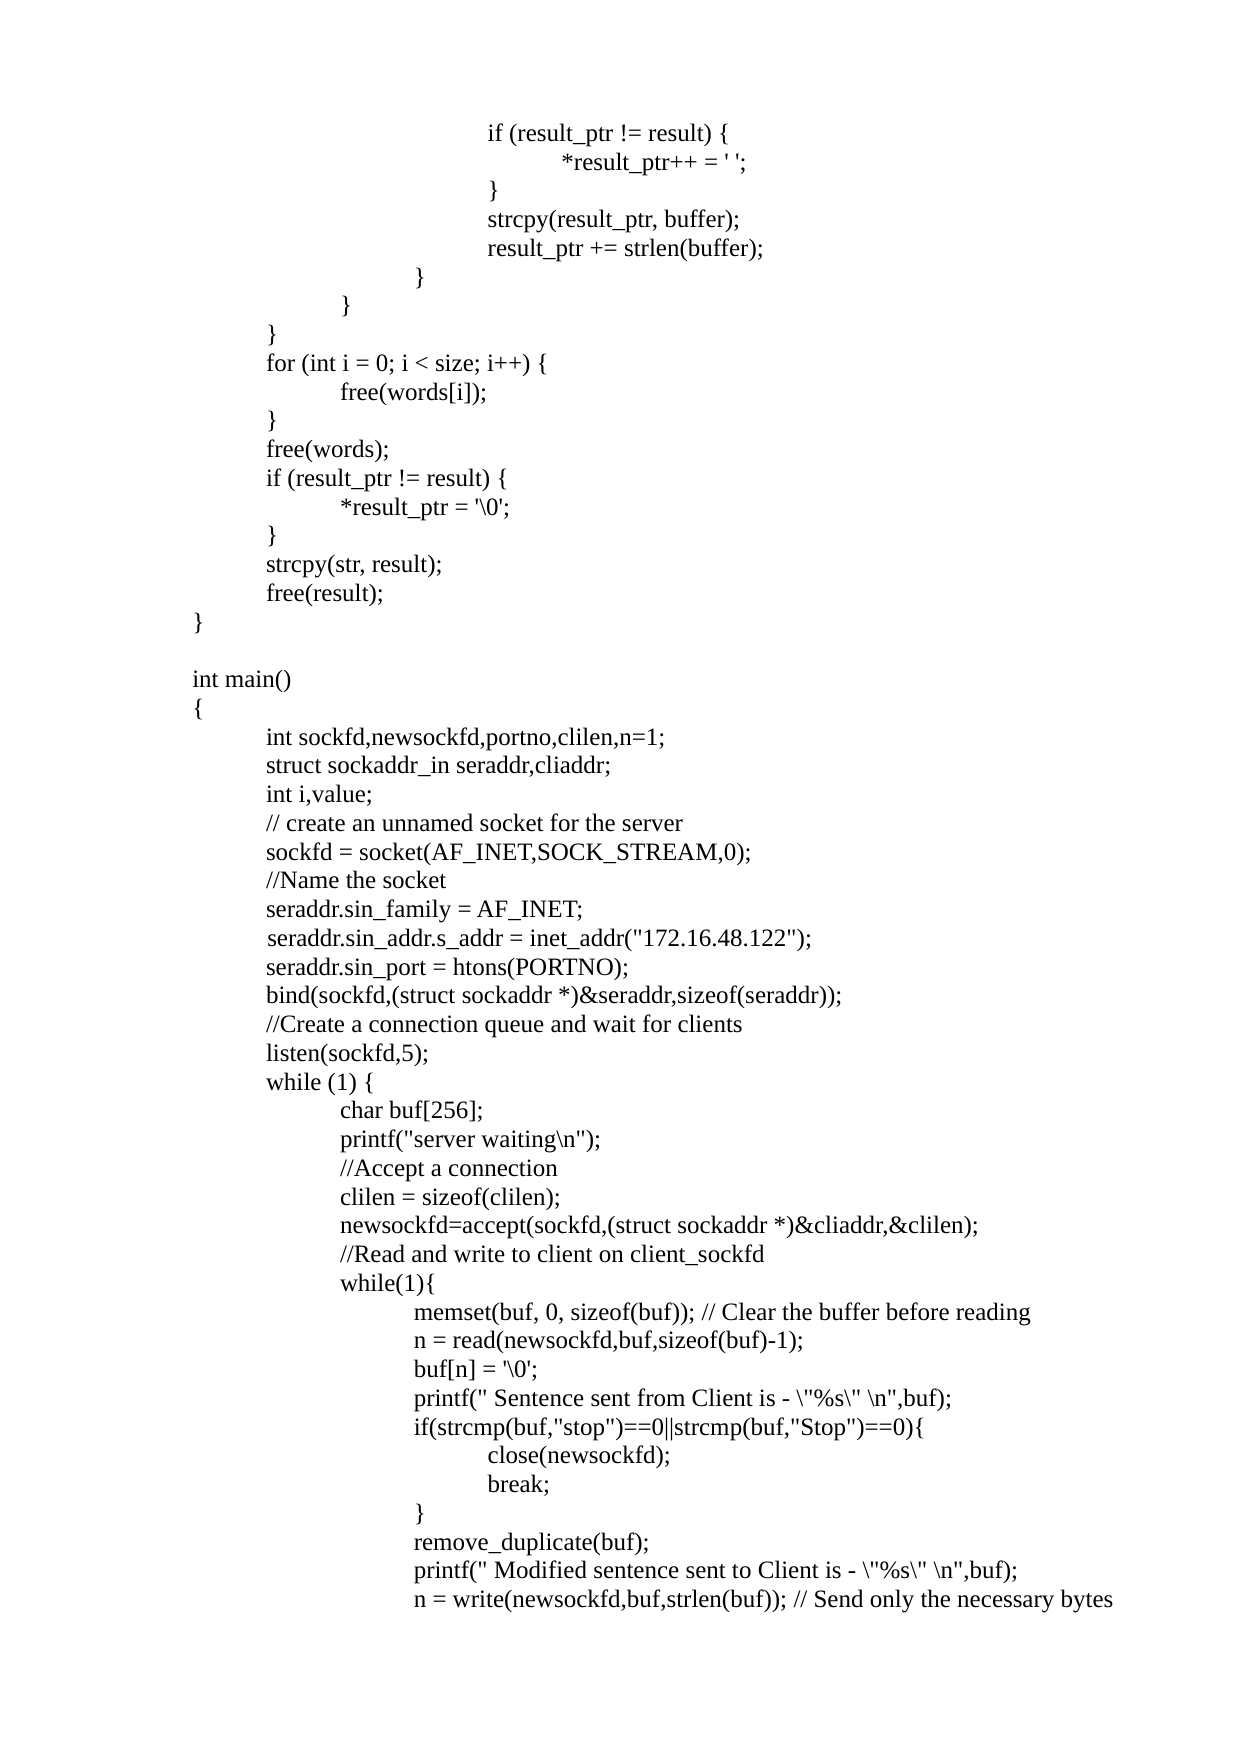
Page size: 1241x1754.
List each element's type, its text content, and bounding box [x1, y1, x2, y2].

text printf(" Modified sentence sent to Client is - \"%s\" \n",buf); [413, 1556, 1122, 1584]
text } [192, 607, 1122, 636]
text while (1) { [266, 1067, 1122, 1096]
text strcpy(str, result); [266, 549, 1122, 578]
text //Accept a connection [340, 1153, 1122, 1182]
text char buf[256]; [340, 1096, 1122, 1124]
text } [487, 176, 1122, 204]
text for (int i = 0; i < size; i++) { [266, 348, 1122, 377]
text close(newsockfd); [487, 1441, 1122, 1469]
text clilen = sizeof(clilen); [340, 1182, 1122, 1211]
text seraddr.sin_port = htons(PORTNO); [266, 952, 1122, 981]
text sockfd = socket(AF_INET,SOCK_STREAM,0); [266, 837, 1122, 866]
text listen(sockfd,5); [266, 1038, 1122, 1067]
text if (result_ptr != result) { [266, 463, 1122, 492]
text if (result_ptr != result) { [487, 118, 1122, 147]
text int sockfd,newsockfd,portno,clilen,n=1; [266, 722, 1122, 751]
text *result_ptr = '\0'; [266, 492, 1122, 521]
text int main() [192, 664, 1122, 693]
text result_ptr += strlen(buffer); [487, 233, 1122, 262]
text } [413, 1498, 1122, 1527]
text seraddr.sin_addr.s_addr = inet_addr("172.16.48.122"); [192, 923, 1122, 952]
text printf(" Sentence sent from Client is - \"%s\" \n",buf); [413, 1383, 1122, 1412]
text struct sockaddr_in seraddr,cliaddr; [266, 751, 1122, 779]
text } [413, 262, 1122, 291]
text printf("server waiting\n"); [340, 1124, 1122, 1153]
text free(words[i]); [266, 377, 1122, 406]
text { [192, 693, 1122, 722]
text *result_ptr++ = ' '; [487, 147, 1122, 176]
text //Read and write to client on client_sockfd [340, 1239, 1122, 1268]
text free(result); [266, 578, 1122, 607]
text //Create a connection queue and wait for clients [266, 1009, 1122, 1038]
text free(words); [266, 434, 1122, 463]
text while(1){ [340, 1268, 1122, 1297]
text n = read(newsockfd,buf,sizeof(buf)-1); [413, 1326, 1122, 1354]
text memset(buf, 0, sizeof(buf)); // Clear the buffer before reading [413, 1297, 1122, 1326]
text remove_duplicate(buf); [413, 1527, 1122, 1556]
text } [340, 291, 1122, 319]
text n = write(newsockfd,buf,strlen(buf)); // Send only the necessary bytes [413, 1584, 1122, 1613]
text if(strcmp(buf,"stop")==0||strcmp(buf,"Stop")==0){ [413, 1412, 1122, 1441]
text strcpy(result_ptr, buffer); [487, 204, 1122, 233]
text seraddr.sin_family = AF_INET; [266, 894, 1122, 923]
text //Name the socket [266, 866, 1122, 894]
text int i,value; [266, 779, 1122, 808]
text break; [487, 1469, 1122, 1498]
text bind(sockfd,(struct sockaddr *)&seraddr,sizeof(seraddr)); [266, 981, 1122, 1009]
text buf[n] = '\0'; [413, 1354, 1122, 1383]
text } [266, 406, 1122, 434]
text // create an unnamed socket for the server [266, 808, 1122, 837]
text newsockfd=accept(sockfd,(struct sockaddr *)&cliaddr,&clilen); [340, 1211, 1122, 1239]
text } [266, 319, 1122, 348]
text } [266, 521, 1122, 549]
